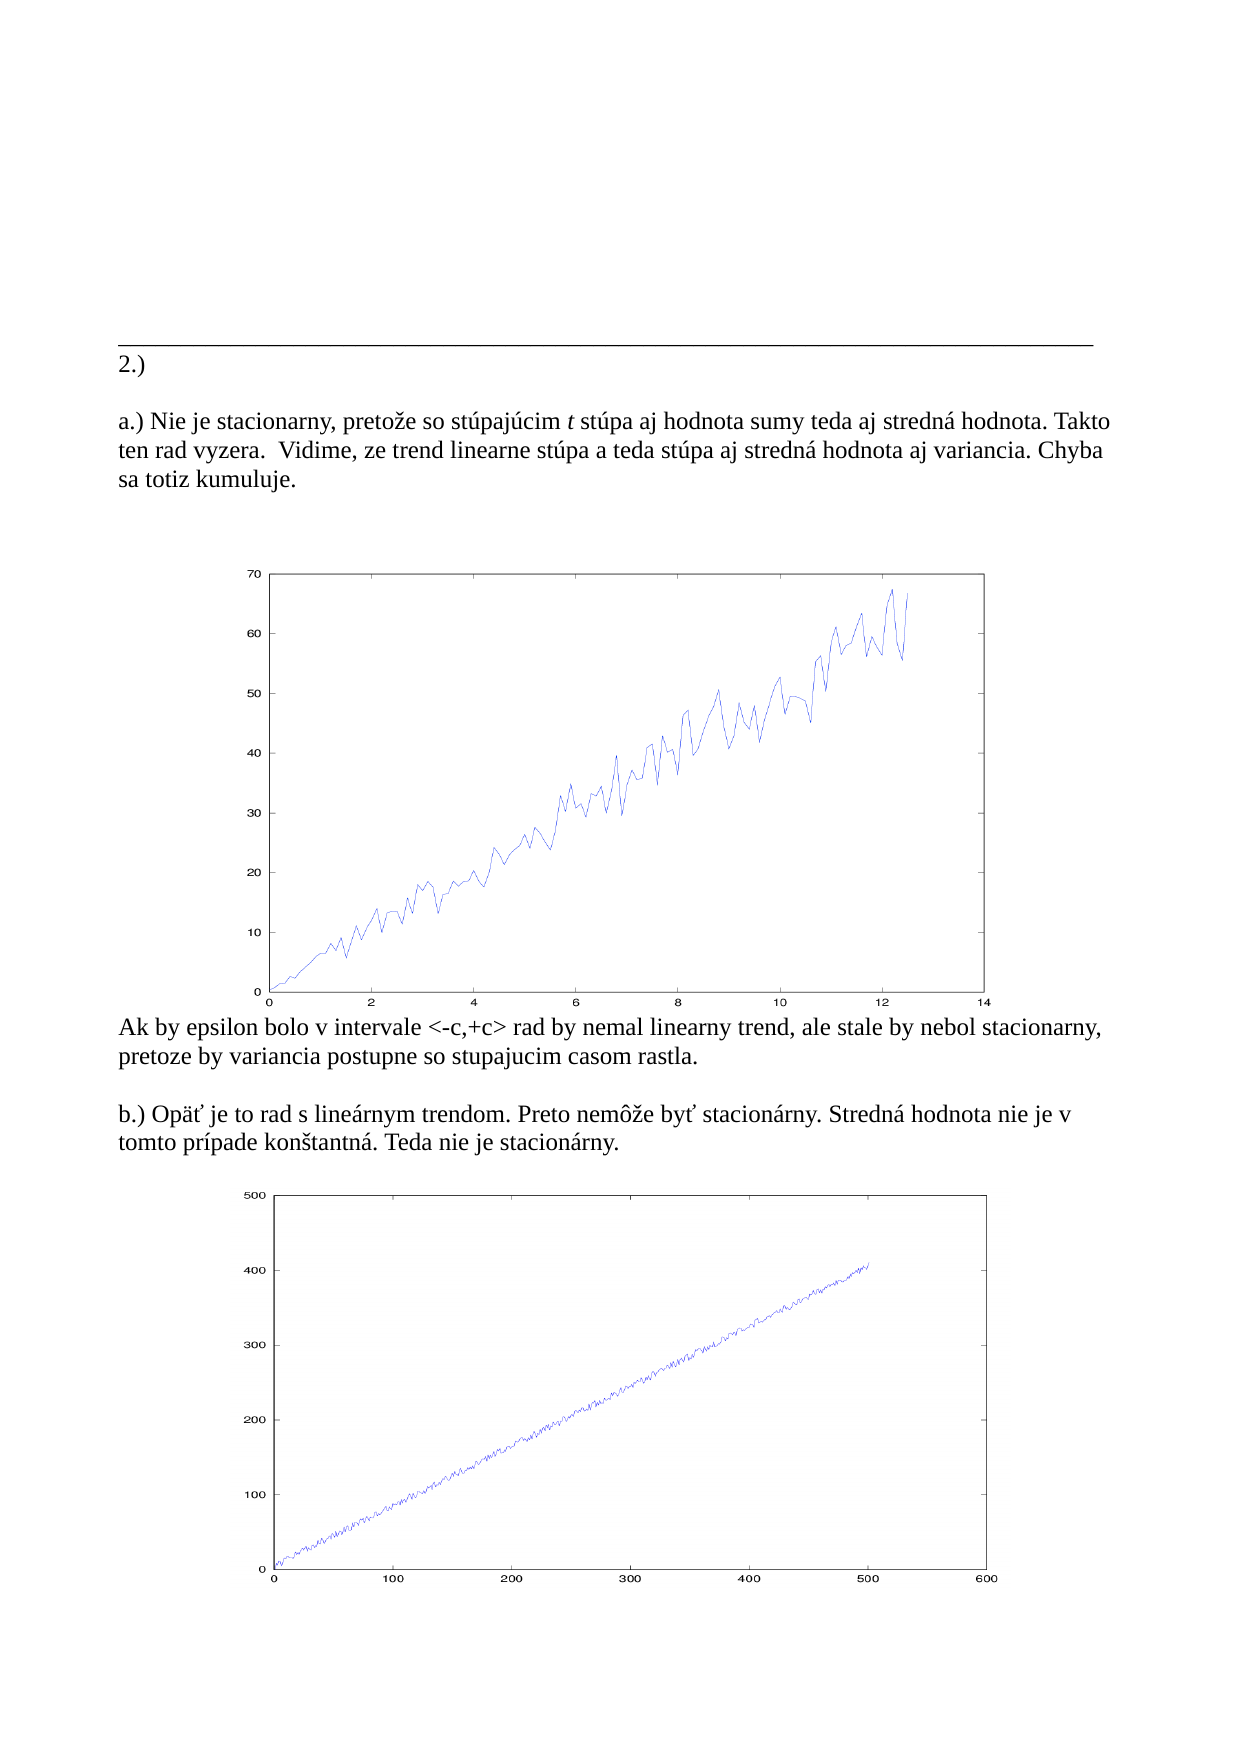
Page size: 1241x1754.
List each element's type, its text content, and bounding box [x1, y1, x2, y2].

text 2.) [118, 349, 1122, 378]
text a.) Nie je stacionarny, pretože so stúpajúcim t stúpa aj hodnota sumy teda aj stredná hodnota. Takto ten rad vyzera. Vidime, ze trend linearne stúpa a teda stúpa aj stredná hodnota aj variancia. Chyba sa totiz kumuluje. [118, 406, 1122, 493]
text ______________________________________________________________________________ [118, 320, 1122, 349]
text Ak by epsilon bolo v intervale <-c,+c> rad by nemal linearny trend, ale stale by nebol stacionarny, pretoze by variancia postupne so stupajucim casom rastla. [118, 550, 1122, 1070]
picture [233, 561, 1008, 1013]
text b.) Opäť je to rad s lineárnym trendom. Preto nemôže byť stacionárny. Stredná hodnota nie je v tomto prípade konštantná. Teda nie je stacionárny. [118, 1099, 1122, 1156]
picture [229, 1185, 1011, 1588]
